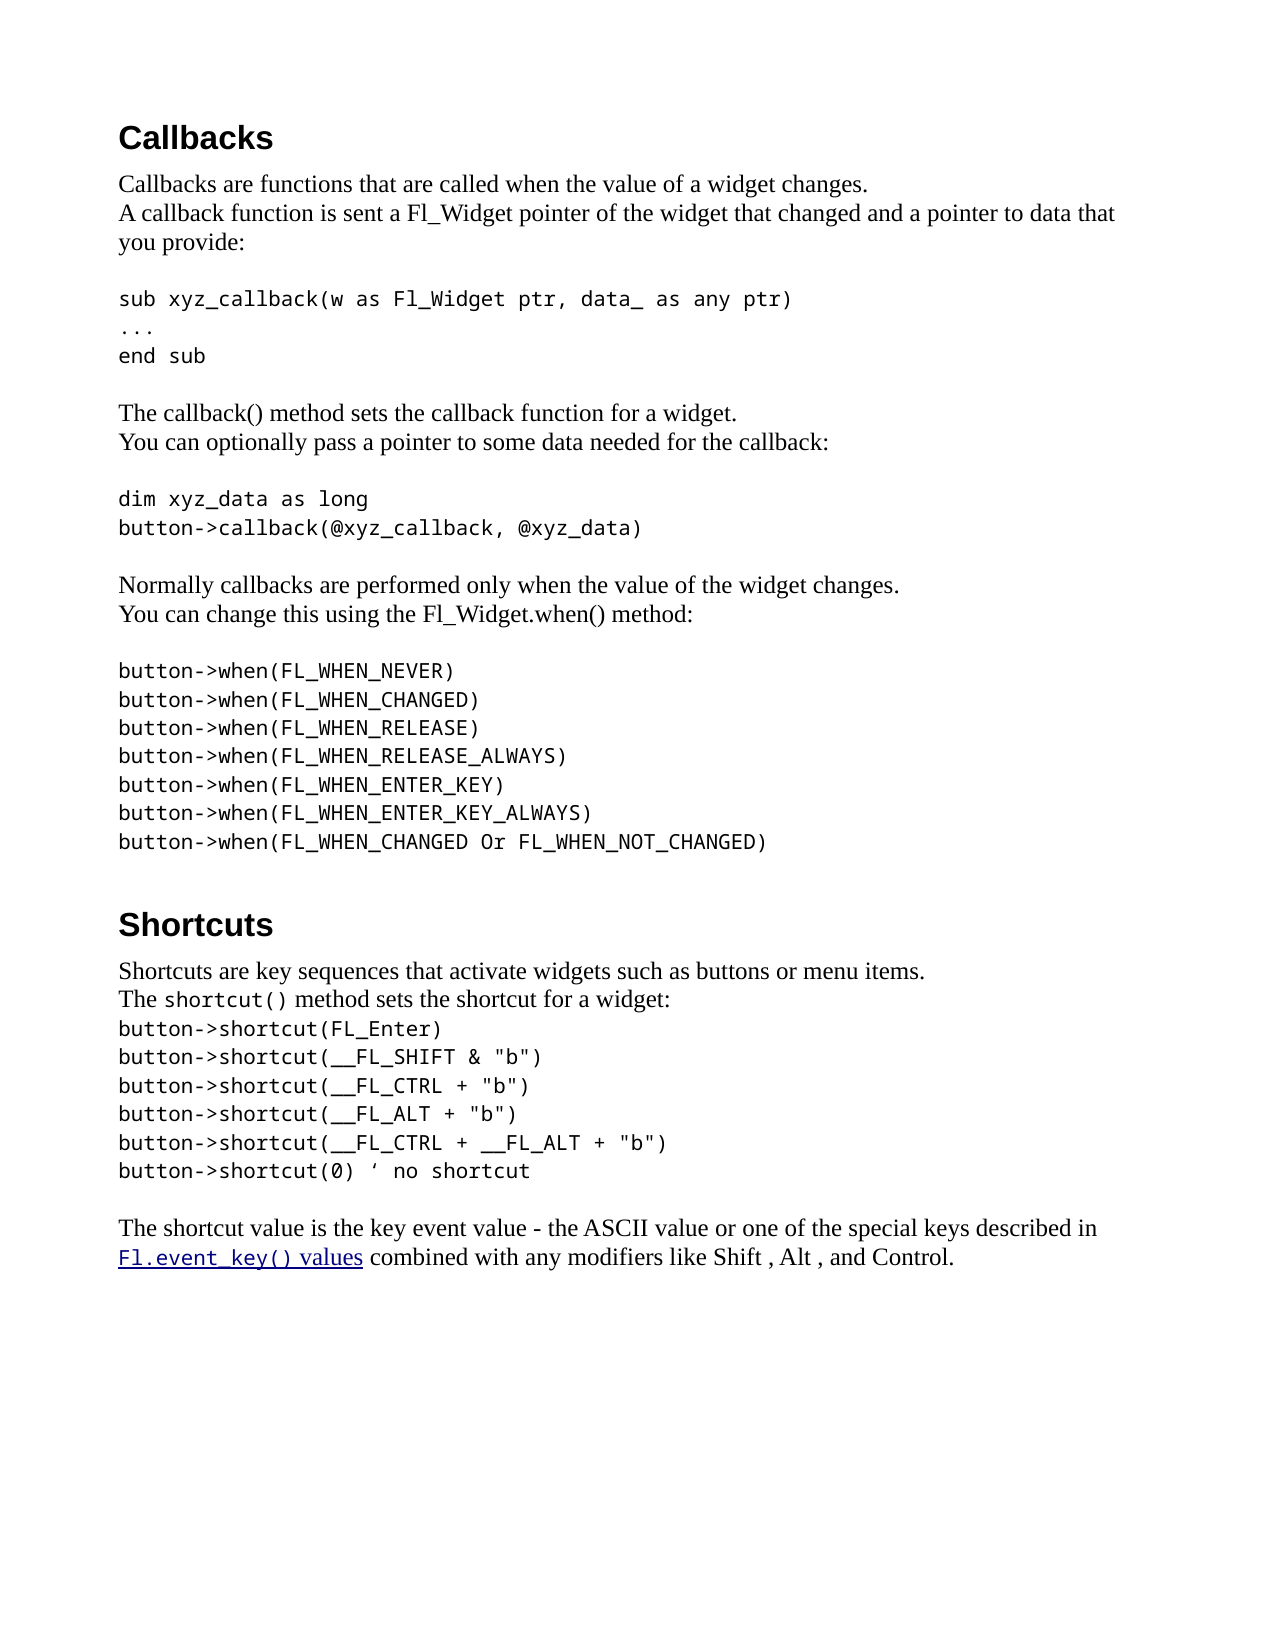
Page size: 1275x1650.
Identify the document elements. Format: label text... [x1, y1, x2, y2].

text Fl.event_key() values combined with any modifiers like Shift , Alt , and Control. [118, 1242, 1157, 1272]
text The shortcut value is the key event value - the ASCII value or one of the special keys described in [118, 1213, 1157, 1242]
subtitle Callbacks [118, 118, 1157, 157]
text button->when(FL_WHEN_NEVER) [118, 656, 1157, 685]
text button->shortcut(__FL_SHIFT & "b") [118, 1042, 1157, 1071]
text button->when(FL_WHEN_RELEASE_ALWAYS) [118, 742, 1157, 770]
text button->shortcut(__FL_CTRL + "b") [118, 1071, 1157, 1099]
text Shortcuts are key sequences that activate widgets such as buttons or menu items. [118, 956, 1157, 984]
text ... [118, 312, 1157, 341]
text button->shortcut(__FL_CTRL + __FL_ALT + "b") [118, 1128, 1157, 1156]
text button->callback(@xyz_callback, @xyz_data) [118, 513, 1157, 541]
text button->when(FL_WHEN_CHANGED) [118, 685, 1157, 713]
text The callback() method sets the callback function for a widget. [118, 398, 1157, 427]
text A callback function is sent a Fl_Widget pointer of the widget that changed and a pointer to data that you provide: [118, 198, 1157, 255]
text button->when(FL_WHEN_CHANGED Or FL_WHEN_NOT_CHANGED) [118, 827, 1157, 855]
text button->when(FL_WHEN_ENTER_KEY_ALWAYS) [118, 798, 1157, 827]
text You can optionally pass a pointer to some data needed for the callback: [118, 427, 1157, 456]
text You can change this using the Fl_Widget.when() method: [118, 599, 1157, 627]
text button->shortcut(FL_Enter) [118, 1014, 1157, 1042]
text button->when(FL_WHEN_ENTER_KEY) [118, 770, 1157, 798]
text Normally callbacks are performed only when the value of the widget changes. [118, 570, 1157, 599]
text button->when(FL_WHEN_RELEASE) [118, 713, 1157, 742]
text Callbacks are functions that are called when the value of a widget changes. [118, 169, 1157, 198]
text button->shortcut(__FL_ALT + "b") [118, 1099, 1157, 1128]
text dim xyz_data as long [118, 484, 1157, 513]
text end sub [118, 341, 1157, 369]
text The shortcut() method sets the shortcut for a widget: [118, 984, 1157, 1014]
subtitle Shortcuts [118, 905, 1157, 943]
text sub xyz_callback(w as Fl_Widget ptr, data_ as any ptr) [118, 284, 1157, 312]
text button->shortcut(0) ‘ no shortcut [118, 1156, 1157, 1185]
